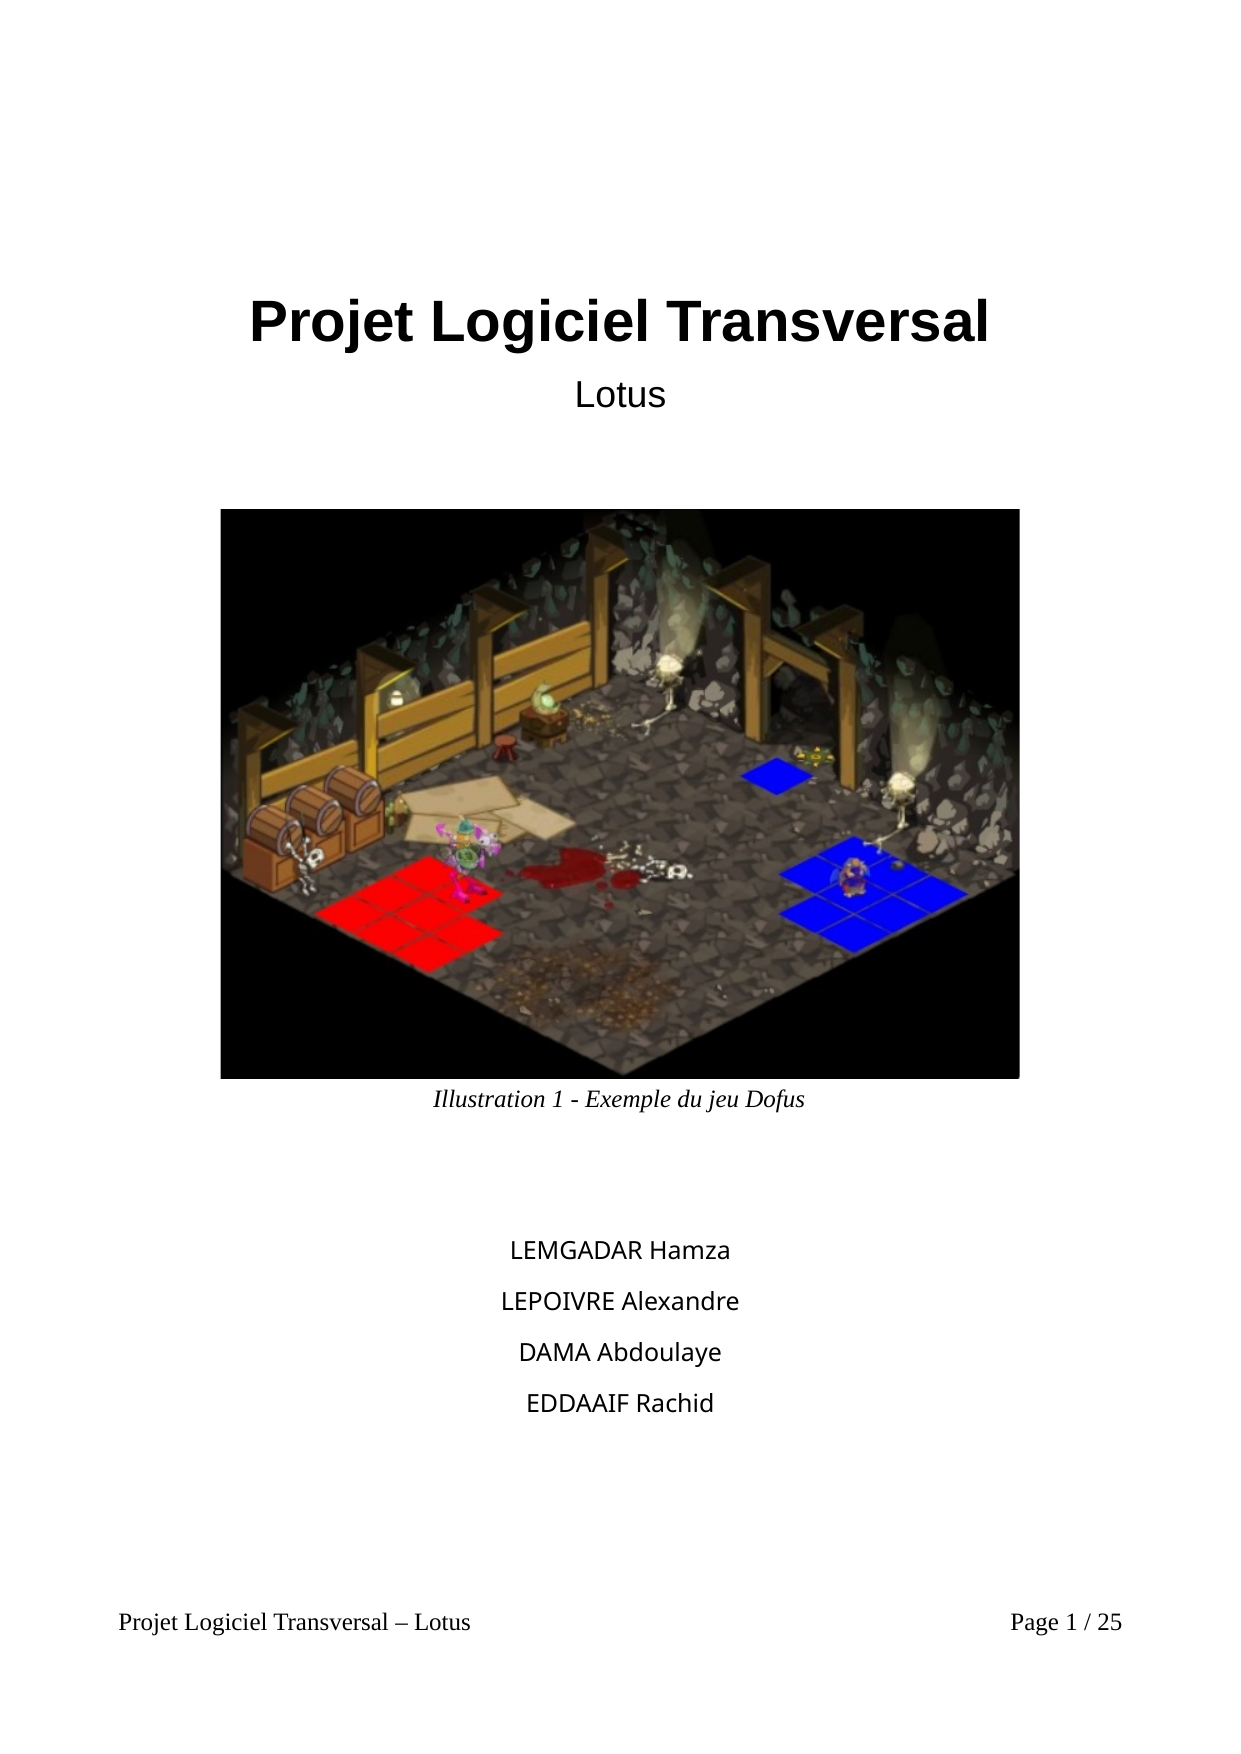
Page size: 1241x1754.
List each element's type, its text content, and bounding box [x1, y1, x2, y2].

text EDDAAIF Rachid [118, 1386, 1122, 1420]
title Projet Logiciel Transversal [118, 287, 1122, 354]
text Illustration 1 - Exemple du jeu Dofus [221, 1079, 1020, 1113]
text DAMA Abdoulaye [118, 1335, 1122, 1369]
text LEPOIVRE Alexandre [118, 1284, 1122, 1318]
picture [220, 509, 1020, 1079]
subtitle Lotus [118, 373, 1122, 416]
text LEMGADAR Hamza [118, 1233, 1122, 1267]
